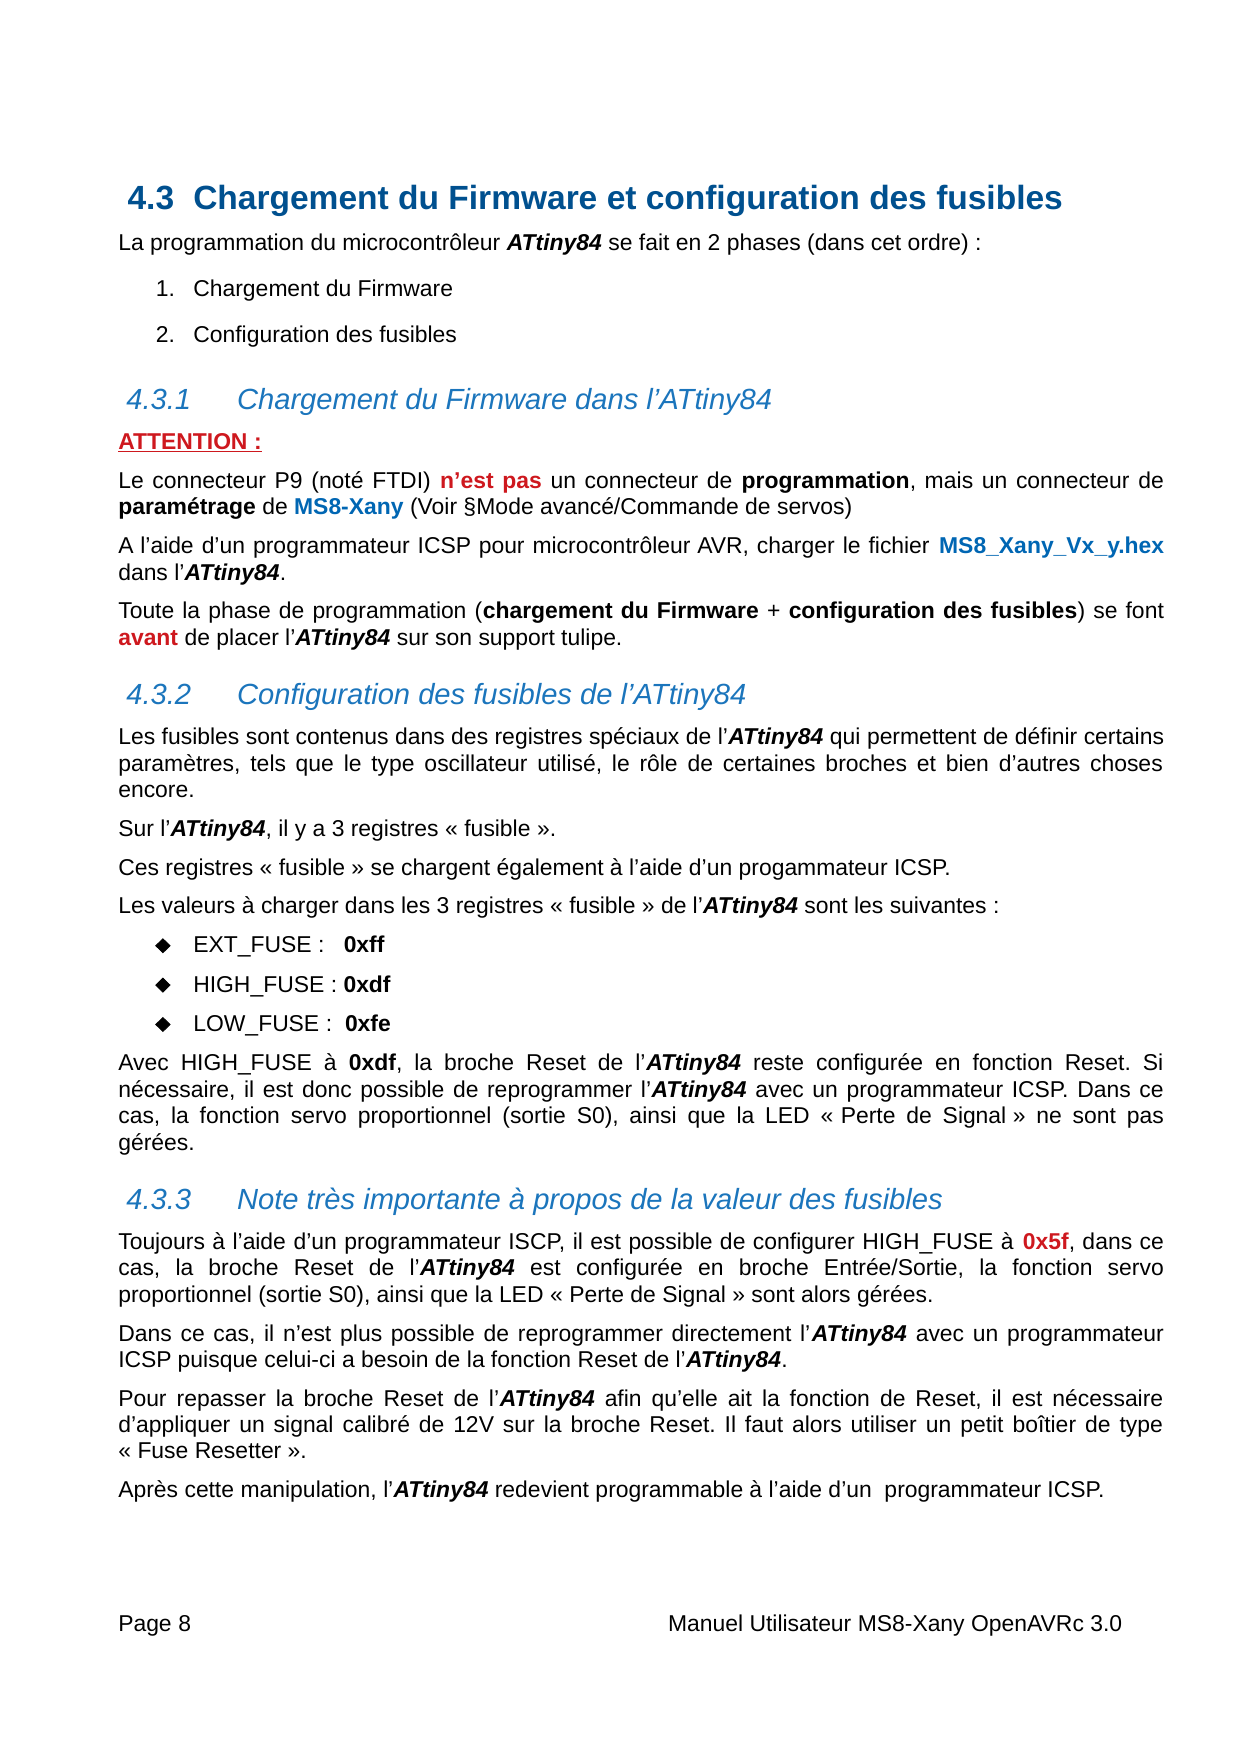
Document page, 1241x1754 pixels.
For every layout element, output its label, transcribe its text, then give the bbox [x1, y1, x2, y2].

list Configuration des fusibles [156, 321, 1164, 348]
subtitle Configuration des fusibles de l’ATtiny84 [118, 677, 1164, 711]
subtitle Note très importante à propos de la valeur des fusibles [118, 1182, 1164, 1215]
text Pour repasser la broche Reset de l’ATtiny84 afin qu’elle ait la fonction de Reset, il est nécessaire d’appliquer un signal calibré de 12V sur la broche Reset. Il faut alors utiliser un petit boîtier de type « Fuse Resetter ». [118, 1385, 1164, 1464]
text La programmation du microcontrôleur ATtiny84 se fait en 2 phases (dans cet ordre) : [118, 229, 1164, 255]
subtitle Chargement du Firmware dans l’ATtiny84 [118, 382, 1164, 416]
text Ces registres « fusible » se chargent également à l’aide d’un progammateur ICSP. [118, 853, 1164, 880]
subtitle Chargement du Firmware et configuration des fusibles [118, 178, 1164, 216]
list HIGH_FUSE : 0xdf [156, 971, 1164, 997]
text Toujours à l’aide d’un programmateur ISCP, il est possible de configurer HIGH_FUSE à 0x5f, dans ce cas, la broche Reset de l’ATtiny84 est configurée en broche Entrée/Sortie, la fonction servo proportionnel (sortie S0), ainsi que la LED « Perte de Signal » sont alors gérées. [118, 1228, 1164, 1307]
text Sur l’ATtiny84, il y a 3 registres « fusible ». [118, 815, 1164, 841]
text Avec HIGH_FUSE à 0xdf, la broche Reset de l’ATtiny84 reste configurée en fonction Reset. Si nécessaire, il est donc possible de reprogrammer l’ATtiny84 avec un programmateur ICSP. Dans ce cas, la fonction servo proportionnel (sortie S0), ainsi que la LED « Perte de Signal » ne sont pas gérées. [118, 1049, 1164, 1155]
list LOW_FUSE : 0xfe [156, 1010, 1164, 1037]
list Chargement du Firmware [156, 275, 1164, 301]
list EXT_FUSE : 0xff [156, 931, 1164, 958]
text ATTENTION : [118, 428, 1164, 454]
text Dans ce cas, il n’est plus possible de reprogrammer directement l’ATtiny84 avec un programmateur ICSP puisque celui-ci a besoin de la fonction Reset de l’ATtiny84. [118, 1319, 1164, 1372]
text A l’aide d’un programmateur ICSP pour microcontrôleur AVR, charger le fichier MS8_Xany_Vx_y.hex dans l’ATtiny84. [118, 532, 1164, 585]
text Les valeurs à charger dans les 3 registres « fusible » de l’ATtiny84 sont les suivantes : [118, 892, 1164, 919]
text Toute la phase de programmation (chargement du Firmware + configuration des fusibles) se font avant de placer l’ATtiny84 sur son support tulipe. [118, 597, 1164, 650]
text Le connecteur P9 (noté FTDI) n’est pas un connecteur de programmation, mais un connecteur de paramétrage de MS8-Xany (Voir §Mode avancé/Commande de servos) [118, 467, 1164, 519]
text Les fusibles sont contenus dans des registres spéciaux de l’ATtiny84 qui permettent de définir certains paramètres, tels que le type oscillateur utilisé, le rôle de certaines broches et bien d’autres choses encore. [118, 723, 1164, 802]
text Après cette manipulation, l’ATtiny84 redevient programmable à l’aide d’un programmateur ICSP. [118, 1476, 1164, 1503]
